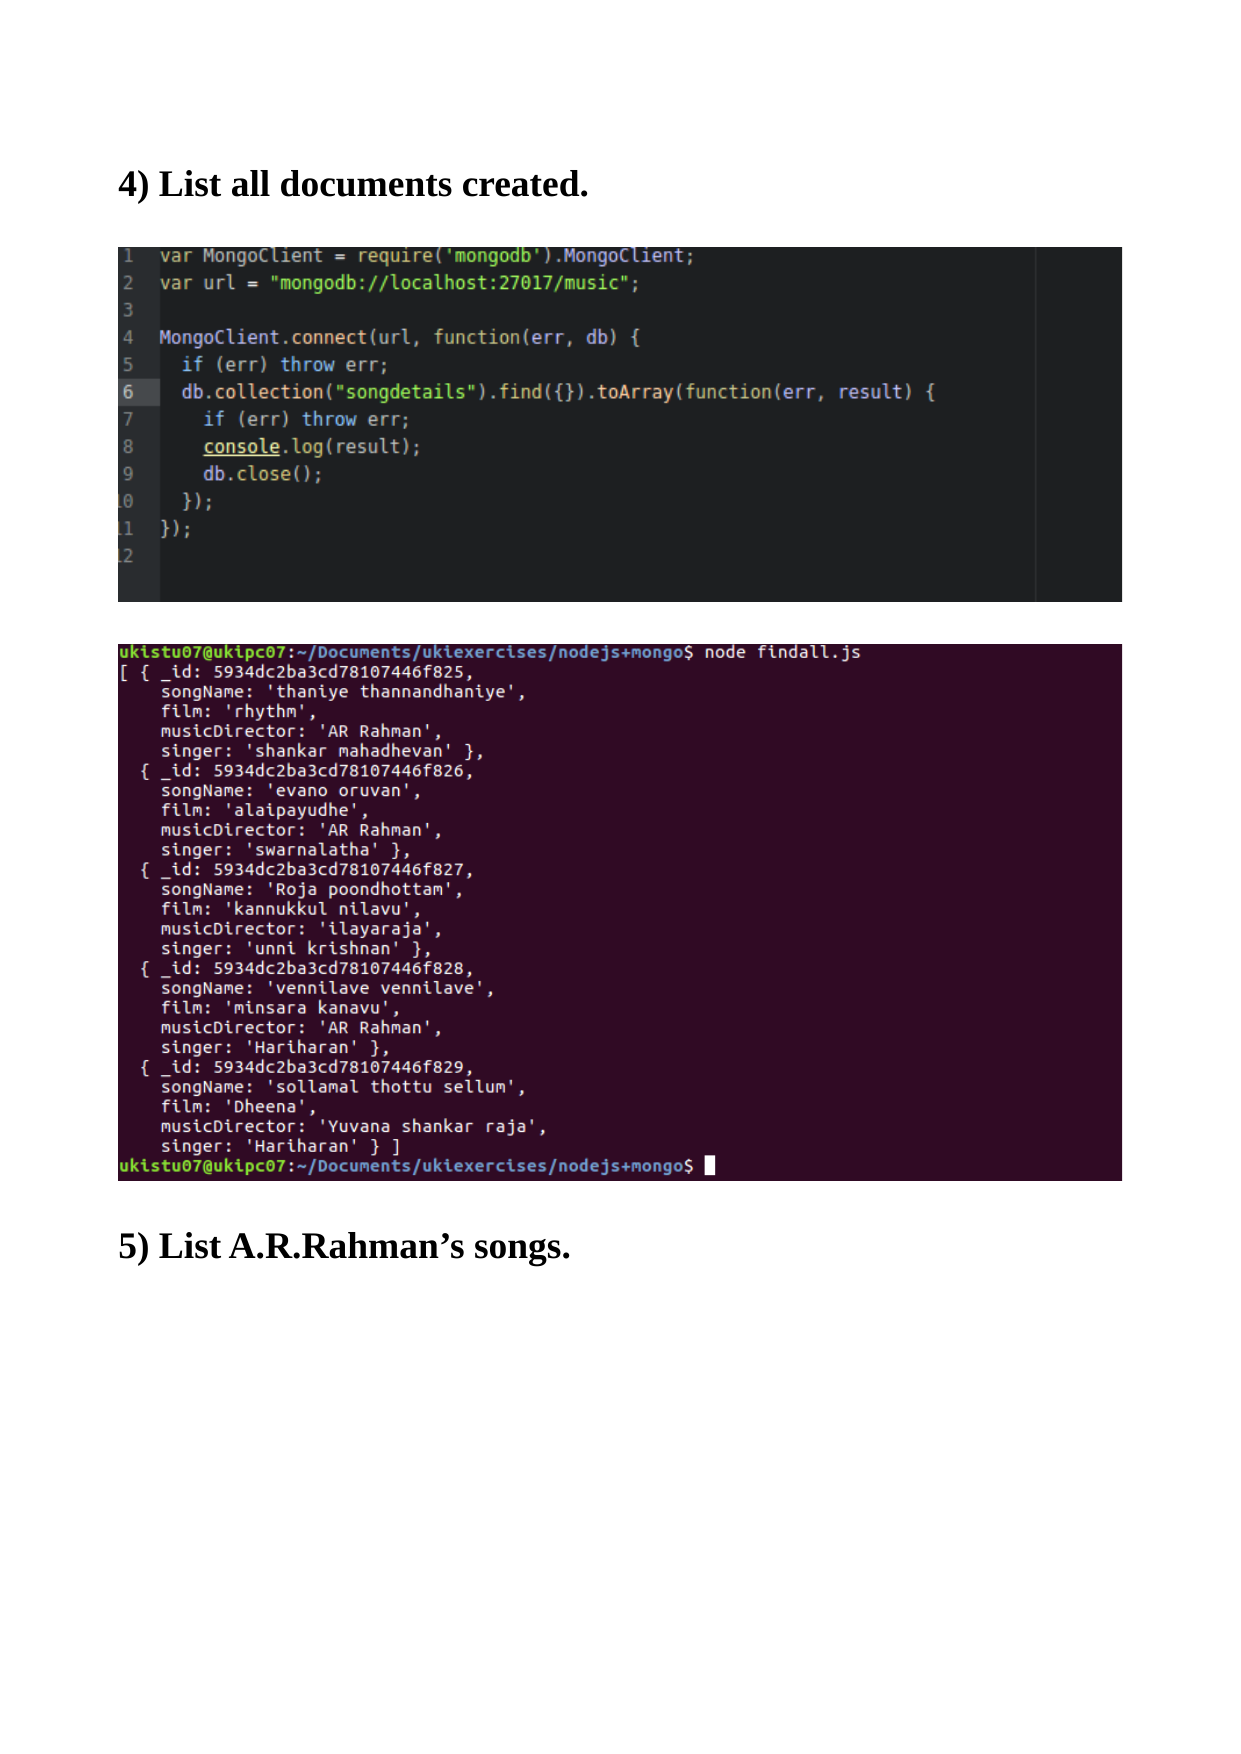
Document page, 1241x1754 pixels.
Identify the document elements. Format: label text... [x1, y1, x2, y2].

text 4) List all documents created. [118, 161, 1122, 204]
picture [118, 644, 1123, 1181]
text 5) List A.R.Rahman’s songs. [118, 1224, 1122, 1267]
picture [118, 247, 1123, 602]
